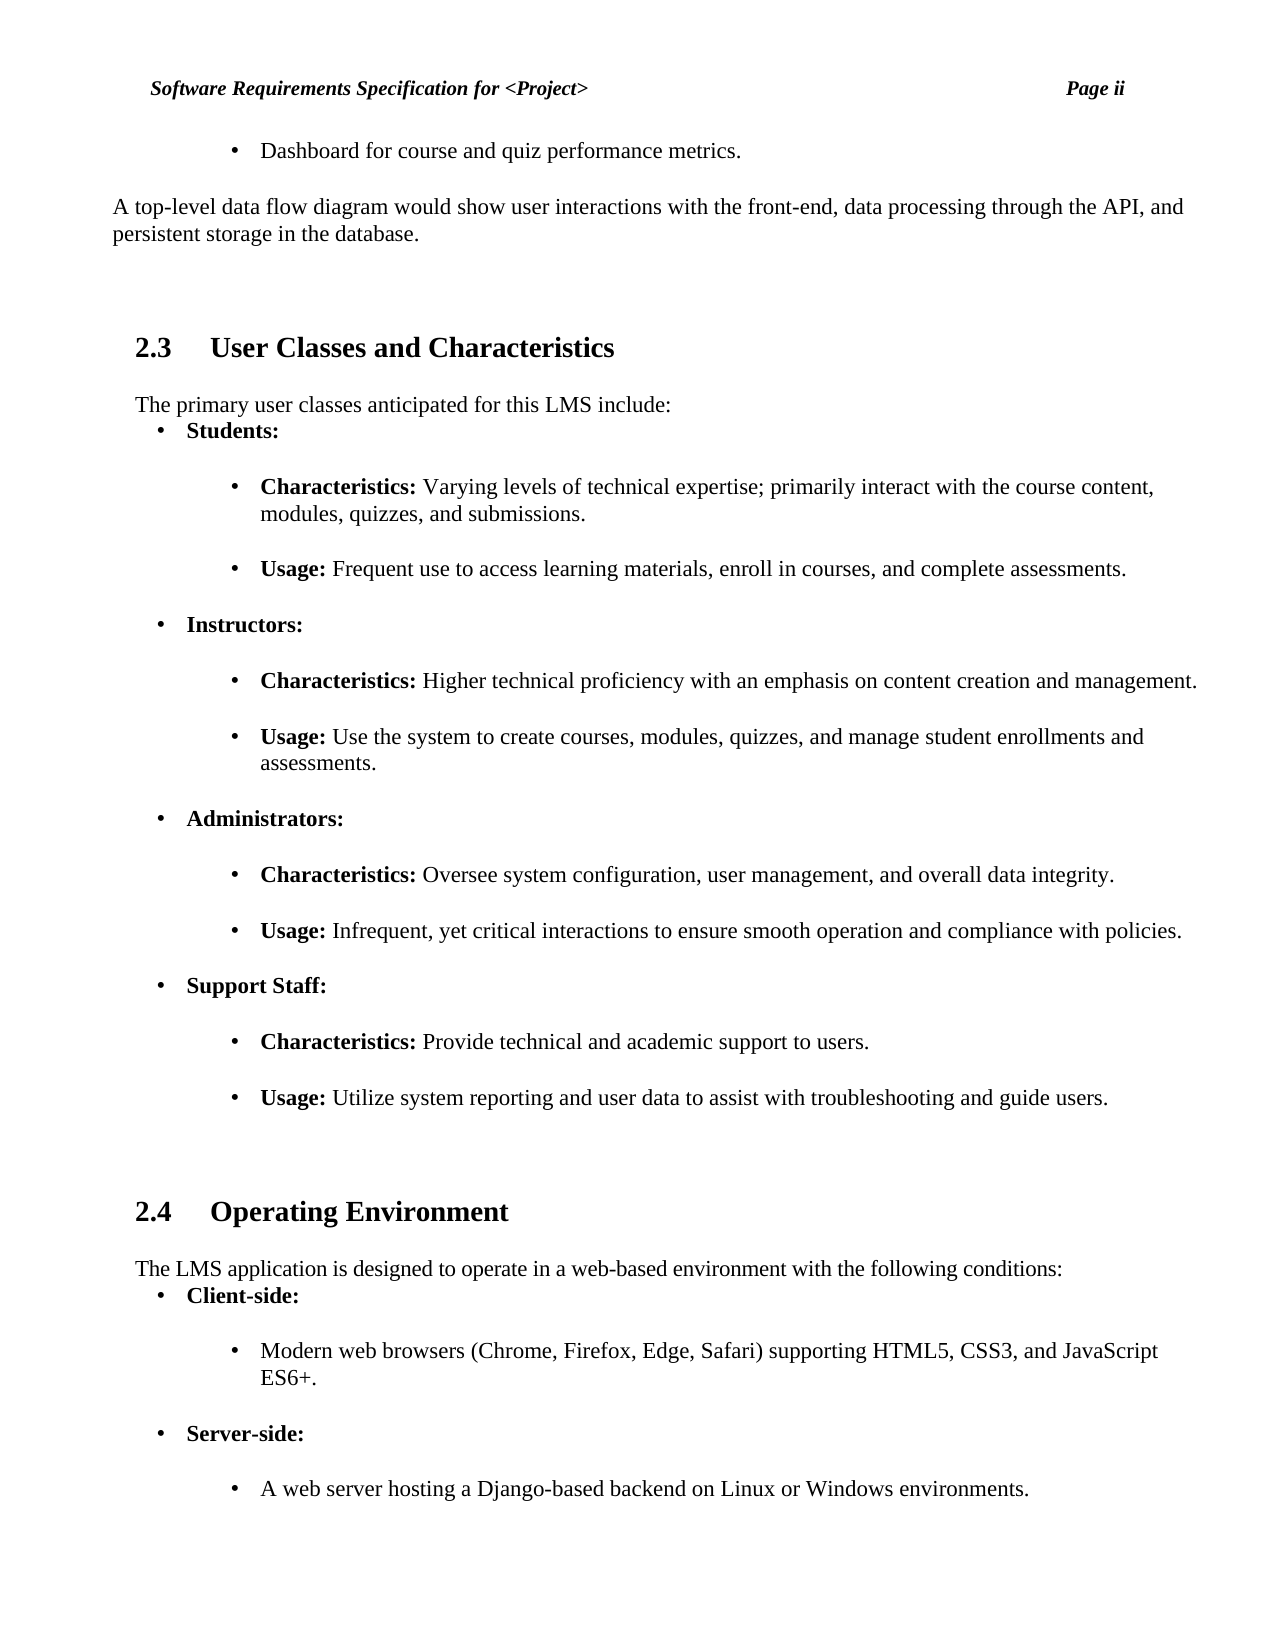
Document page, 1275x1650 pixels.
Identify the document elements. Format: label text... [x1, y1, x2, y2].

list Characteristics: Higher technical proficiency with an emphasis on content creation and management. [231, 667, 1200, 693]
list Characteristics: Provide technical and academic support to users. [231, 1028, 1200, 1055]
list Server-side: [157, 1420, 1200, 1446]
list Client-side: [157, 1282, 1200, 1308]
list Support Staff: [157, 973, 1200, 999]
list Instructors: [157, 611, 1200, 638]
list Administrators: [157, 805, 1200, 831]
text The LMS application is designed to operate in a web-based environment with the following conditions: [135, 1257, 1140, 1282]
list Dashboard for course and quiz performance metrics. [231, 137, 1200, 164]
text A top-level data flow diagram would show user interactions with the front-end, data processing through the API, and persistent storage in the database. [112, 193, 1200, 246]
list Usage: Infrequent, yet critical interactions to ensure smooth operation and compliance with policies. [231, 917, 1200, 943]
list Students: [157, 417, 1200, 444]
list Usage: Frequent use to access learning materials, enroll in courses, and complete assessments. [231, 555, 1200, 582]
subtitle User Classes and Characteristics [135, 330, 1200, 363]
list Usage: Use the system to create courses, modules, quizzes, and manage student enrollments and assessments. [231, 723, 1200, 776]
list A web server hosting a Django-based backend on Linux or Windows environments. [231, 1476, 1200, 1502]
text The primary user classes anticipated for this LMS include: [135, 392, 1140, 417]
list Characteristics: Oversee system configuration, user management, and overall data integrity. [231, 861, 1200, 887]
subtitle Operating Environment [135, 1194, 1200, 1228]
list Characteristics: Varying levels of technical expertise; primarily interact with the course content, modules, quizzes, and submissions. [231, 473, 1200, 526]
list Usage: Utilize system reporting and user data to assist with troubleshooting and guide users. [231, 1084, 1200, 1111]
list Modern web browsers (Chrome, Firefox, Edge, Safari) supporting HTML5, CSS3, and JavaScript ES6+. [231, 1337, 1200, 1390]
